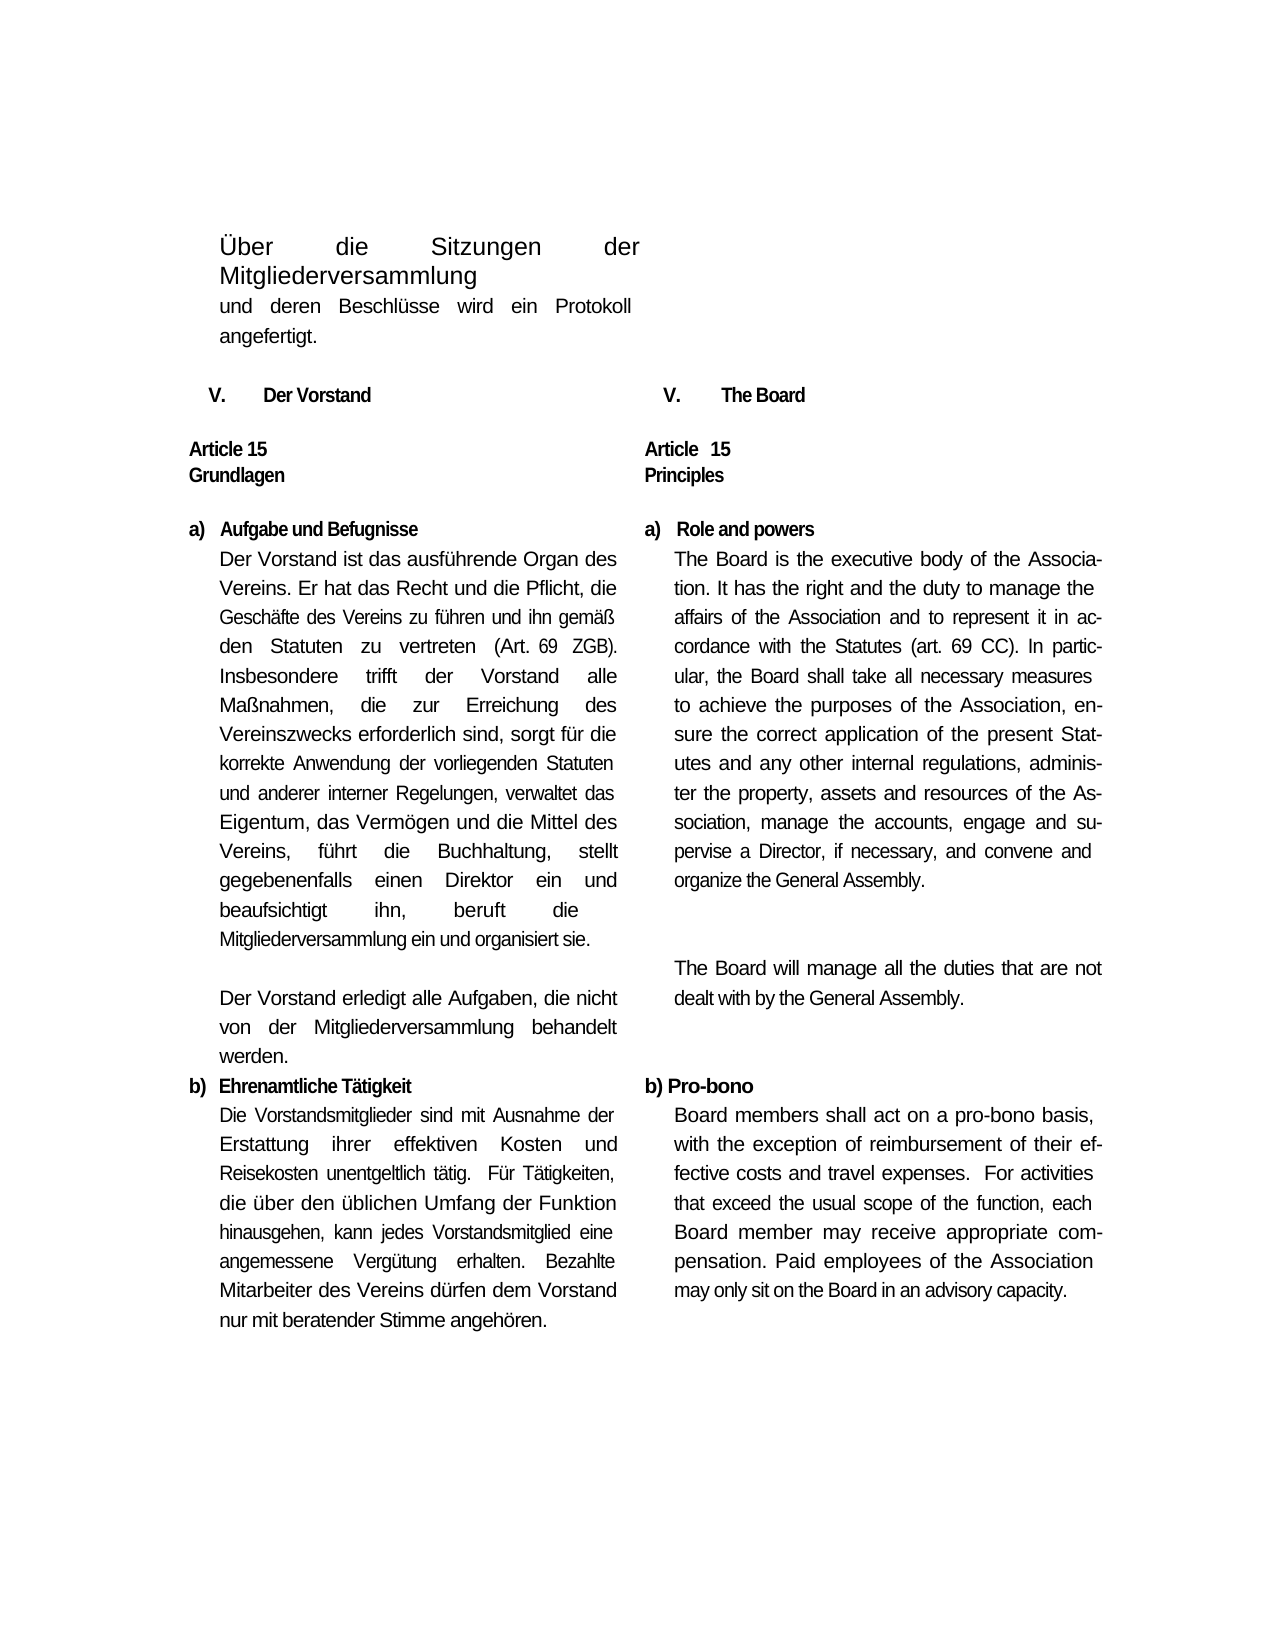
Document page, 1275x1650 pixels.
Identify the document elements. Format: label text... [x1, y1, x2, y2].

text Der Vorstand ist das ausführende Organ des Vereins. Er hat das Recht und die Pflicht, die Geschäfte des Vereins zu führen und ihn gemäß den Statuten zu vertreten (Art. 69 ZGB). Insbesondere trifft der Vorstand alle Maßnahmen, die zur Erreichung des Vereinszwecks erforderlich sind, sorgt für die korrekte Anwendung der vorliegenden Statuten und anderer interner Regelungen, verwaltet das Eigentum, das Vermögen und die Mittel des Vereins, führt die Buchhaltung, stellt gegebenenfalls einen Direktor ein und beaufsichtigt ihn, beruft die Mitgliederversammlung ein und organisiert sie. [219, 543, 626, 952]
text a) Role and powers [644, 518, 1257, 542]
text Board members shall act on a pro-bono basis, with the exception of reimbursement of their ef- fective costs and travel expenses. For activities that exceed the usual scope of the function, each Board member may receive appropriate com- pensation. Paid employees of the Association may only sit on the Board in an advisory capacity. [674, 1099, 1103, 1304]
text a) Aufgabe und Befugnisse [188, 518, 626, 542]
text V. The Board [663, 383, 1257, 407]
text V. Der Vorstand [208, 383, 626, 407]
text Die Vorstandsmitglieder sind mit Ausnahme der Erstattung ihrer effektiven Kosten und Reisekosten unentgeltlich tätig. Für Tätigkeiten, die über den üblichen Umfang der Funktion hinausgehen, kann jedes Vorstandsmitglied eine angemessene Vergütung erhalten. Bezahlte Mitarbeiter des Vereins dürfen dem Vorstand nur mit beratender Stimme angehören. [219, 1099, 626, 1333]
text The Board is the executive body of the Associa- tion. It has the right and the duty to manage the affairs of the Association and to represent it in ac- cordance with the Statutes (art. 69 CC). In partic- ular, the Board shall take all necessary measures to achieve the purposes of the Association, en- sure the correct application of the present Stat- utes and any other internal regulations, adminis- ter the property, assets and resources of the As- sociation, manage the accounts, engage and su- pervise a Director, if necessary, and convene and organize the General Assembly. [674, 543, 1103, 894]
text b) Ehrenamtliche Tätigkeit [188, 1074, 626, 1098]
text b) Pro-bono [644, 1074, 1257, 1098]
text Über die Sitzungen der Mitgliederversammlung und deren Beschlüsse wird ein Protokoll angefertigt. [219, 232, 640, 349]
text The Board will manage all the duties that are not dealt with by the General Assembly. [674, 952, 1103, 1011]
text Article 15 Grundlagen [188, 436, 307, 487]
text Der Vorstand erledigt alle Aufgaben, die nicht von der Mitgliederversammlung behandelt werden. [219, 982, 626, 1069]
text Article 15 Principles [644, 436, 746, 487]
